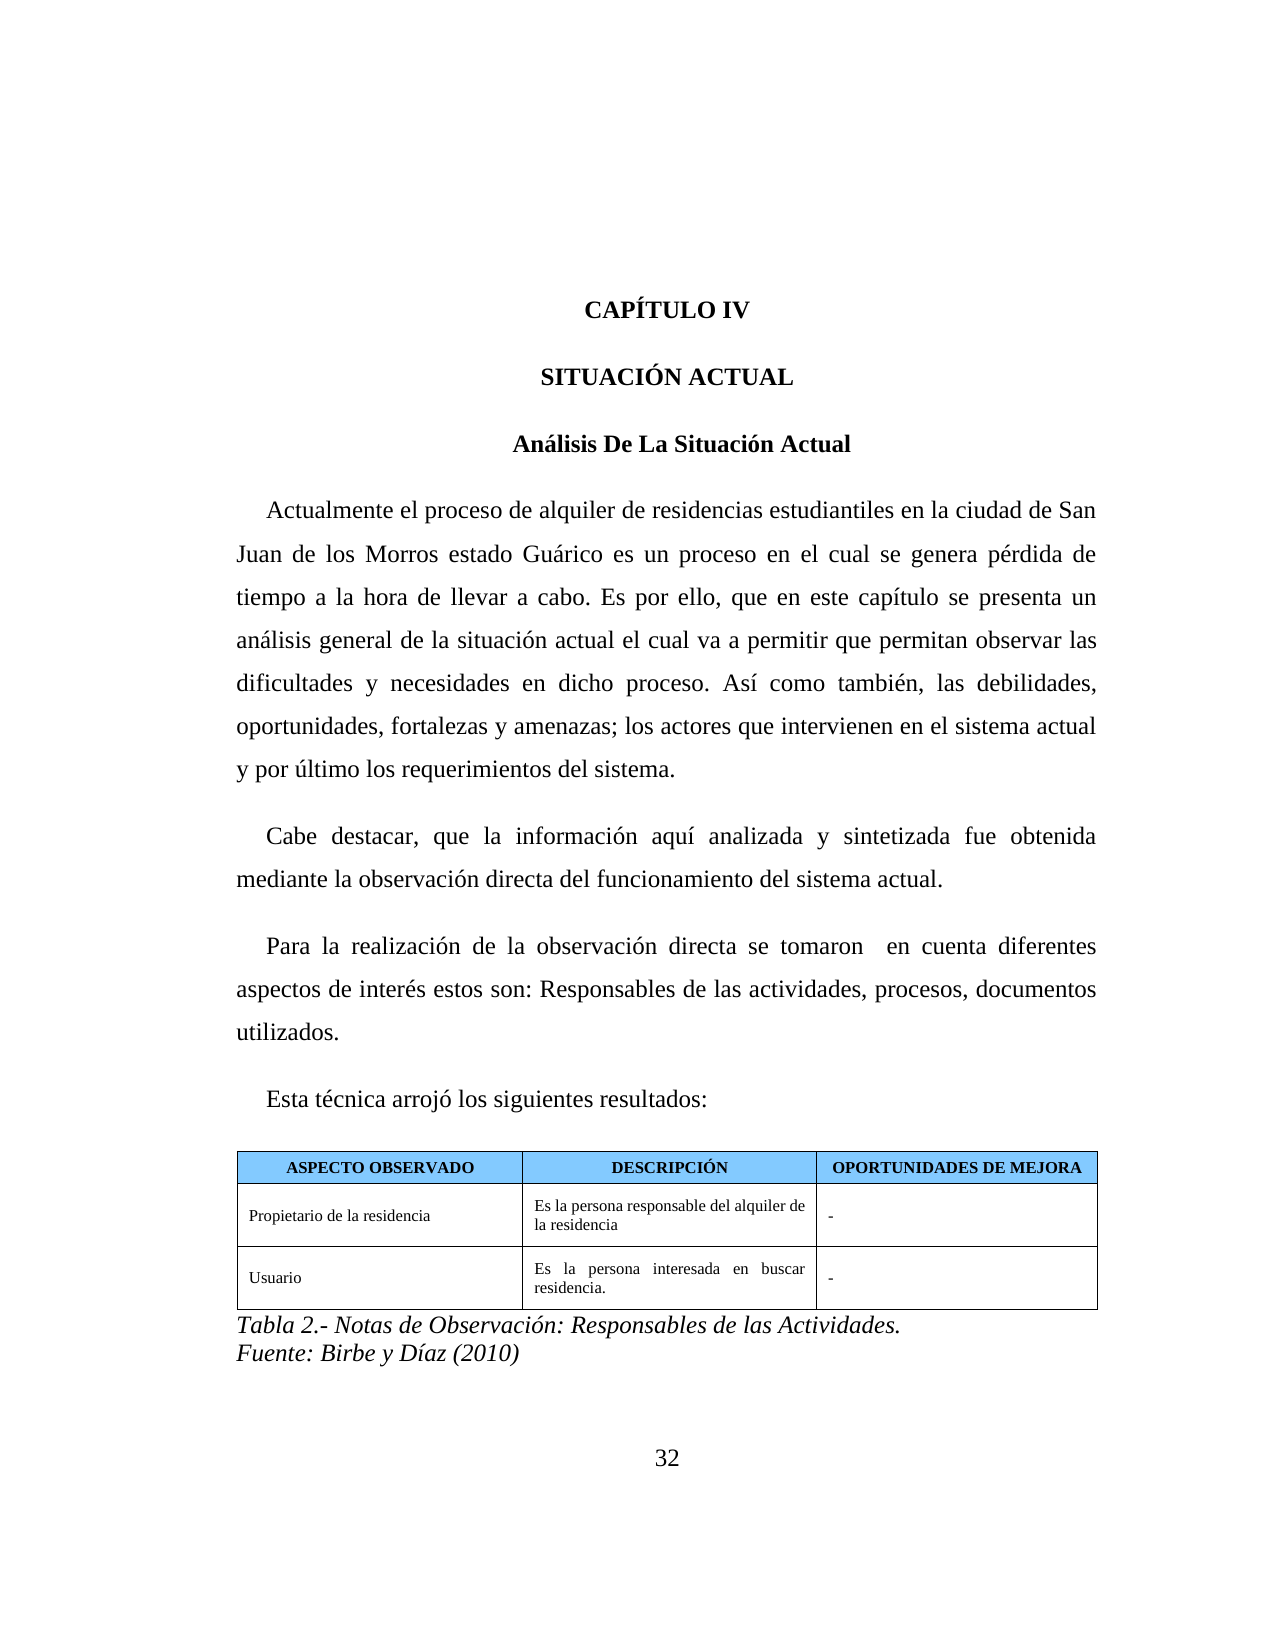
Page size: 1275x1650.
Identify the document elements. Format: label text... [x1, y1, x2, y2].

table_header ASPECTO OBSERVADO [238, 1152, 522, 1183]
text Tabla 2.- Notas de Observación: Responsables de las Actividades. [236, 1310, 1098, 1338]
subtitle Análisis De La Situación Actual [236, 429, 1098, 458]
text Para la realización de la observación directa se tomaron en cuenta diferentes aspectos de interés estos son: Responsables de las actividades, procesos, documentos utilizados. [236, 931, 1098, 1046]
text Cabe destacar, que la información aquí analizada y sintetizada fue obtenida mediante la observación directa del funcionamiento del sistema actual. [236, 821, 1098, 893]
text Esta técnica arrojó los siguientes resultados: [236, 1084, 1098, 1113]
subtitle CAPÍTULO IV [236, 295, 1098, 324]
table_cell - [817, 1184, 1097, 1246]
table_cell Es la persona responsable del alquiler de la residencia [523, 1184, 816, 1246]
table_cell - [817, 1247, 1097, 1309]
table_cell Propietario de la residencia [238, 1184, 522, 1246]
table_cell Usuario [238, 1247, 522, 1309]
text Actualmente el proceso de alquiler de residencias estudiantiles en la ciudad de San Juan de los Morros estado Guárico es un proceso en el cual se genera pérdida de tiempo a la hora de llevar a cabo. Es por ello, que en este capítulo se presenta un análisis general de la situación actual el cual va a permitir que permitan observar las dificultades y necesidades en dicho proceso. Así como también, las debilidades, oportunidades, fortalezas y amenazas; los actores que intervienen en el sistema actual y por último los requerimientos del sistema. [236, 496, 1098, 783]
table_cell Es la persona interesada en buscar residencia. [523, 1247, 816, 1309]
table_header OPORTUNIDADES DE MEJORA [817, 1152, 1097, 1183]
table_header DESCRIPCIÓN [523, 1152, 816, 1183]
subtitle SITUACIÓN ACTUAL [236, 362, 1098, 391]
text Fuente: Birbe y Díaz (2010) [236, 1338, 1098, 1367]
